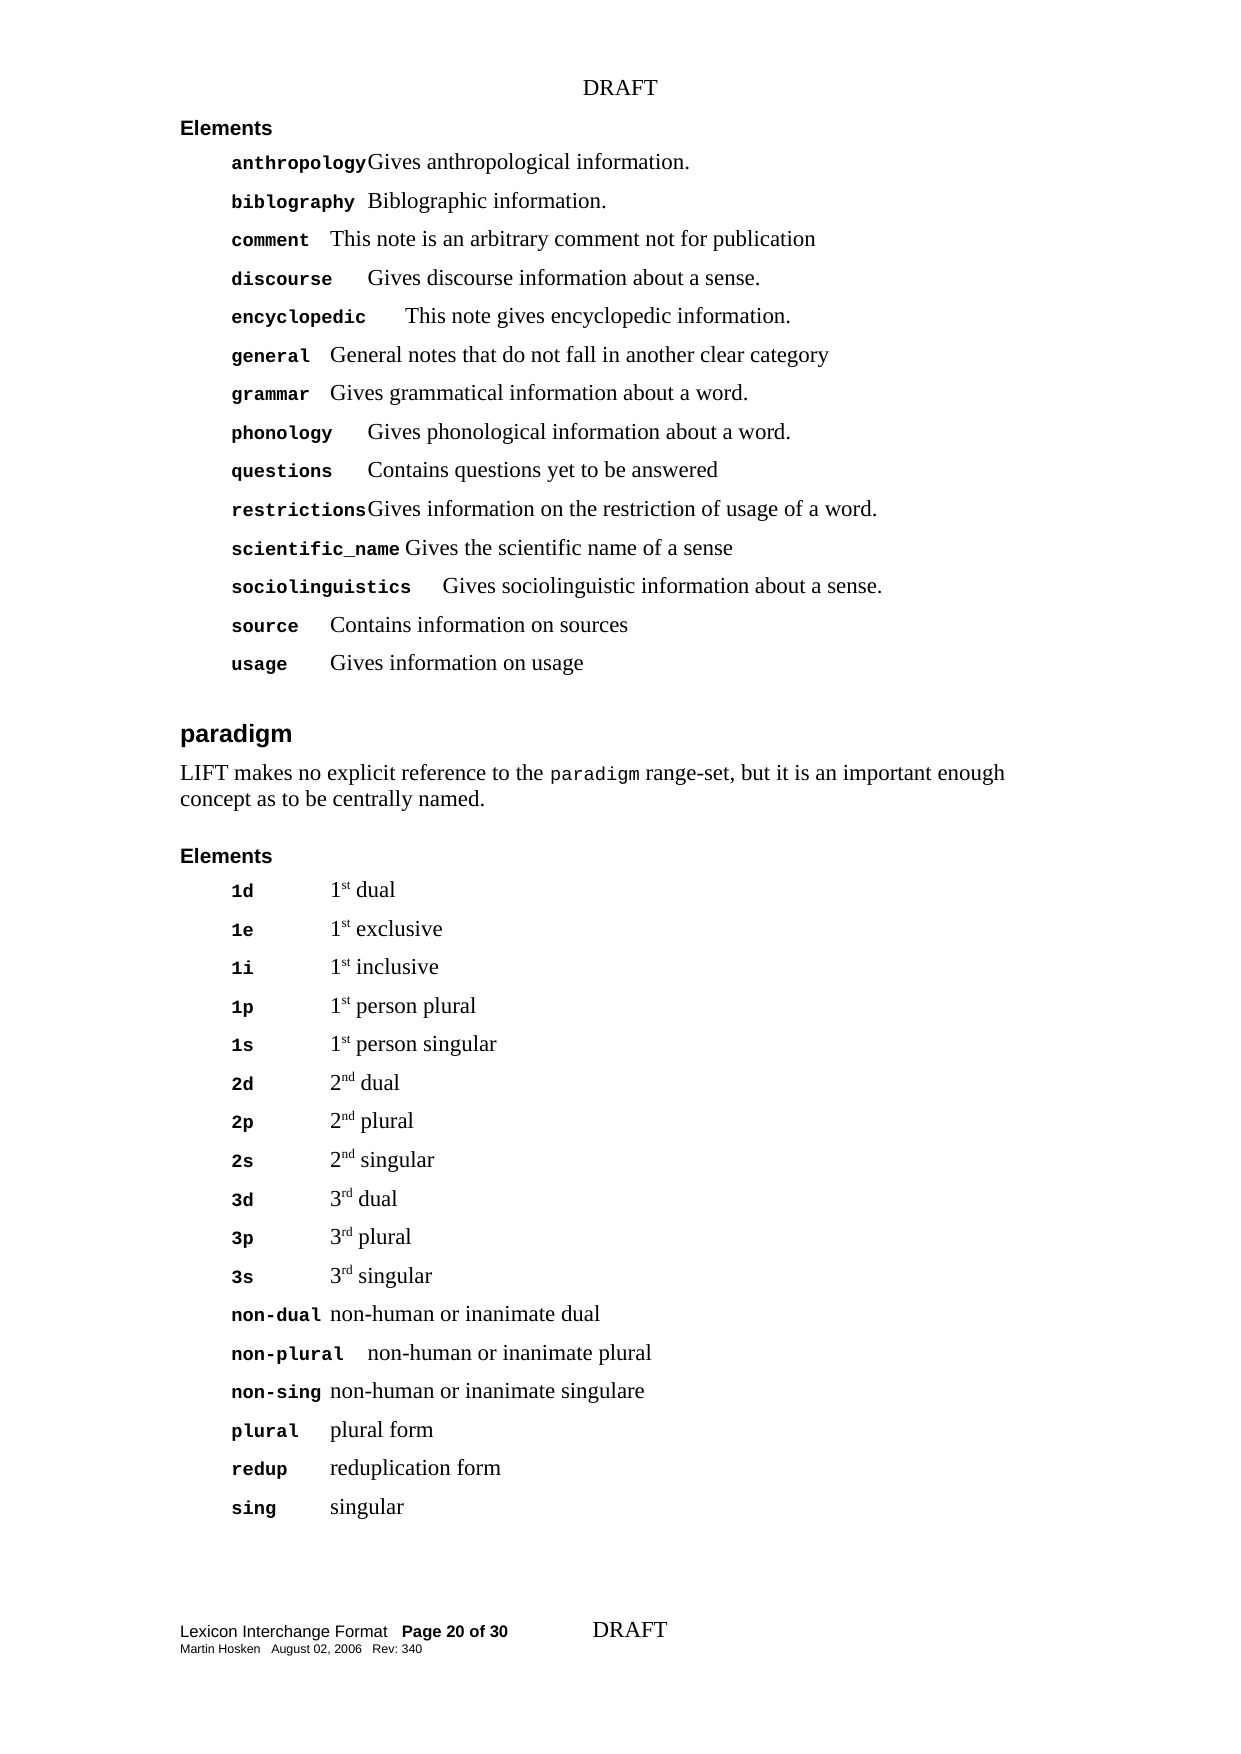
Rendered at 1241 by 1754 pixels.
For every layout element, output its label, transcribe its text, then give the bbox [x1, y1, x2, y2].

text biblography Biblographic information. [231, 188, 1061, 214]
subtitle Elements [180, 845, 1061, 868]
text source Contains information on sources [231, 612, 1061, 638]
text grammar Gives grammatical information about a word. [231, 380, 1061, 406]
text 2p 2nd plural [231, 1108, 1061, 1134]
text anthropology Gives anthropological information. [231, 149, 1061, 175]
text usage Gives information on usage [231, 650, 1061, 676]
text 1i 1st inclusive [231, 954, 1061, 980]
text phonology Gives phonological information about a word. [231, 419, 1061, 445]
text comment This note is an arbitrary comment not for publication [231, 226, 1061, 252]
text 3d 3rd dual [231, 1186, 1061, 1212]
text 2s 2nd singular [231, 1147, 1061, 1173]
text non-dual non-human or inanimate dual [231, 1301, 1061, 1327]
text plural plural form [231, 1417, 1061, 1443]
text 3p 3rd plural [231, 1224, 1061, 1250]
text sociolinguistics Gives sociolinguistic information about a sense. [231, 573, 1061, 599]
text 1d 1st dual [231, 877, 1061, 903]
text 1e 1st exclusive [231, 916, 1061, 942]
text general General notes that do not fall in another clear category [231, 342, 1061, 368]
text 3s 3rd singular [231, 1263, 1061, 1289]
text non-sing non-human or inanimate singulare [231, 1378, 1061, 1404]
text 1p 1st person plural [231, 993, 1061, 1019]
text LIFT makes no explicit reference to the paradigm range-set, but it is an important enough concept as to be centrally named. [180, 760, 1061, 812]
text non-plural non-human or inanimate plural [231, 1340, 1061, 1366]
text redup reduplication form [231, 1455, 1061, 1481]
text 1s 1st person singular [231, 1031, 1061, 1057]
text scientific_name Gives the scientific name of a sense [231, 534, 1061, 561]
text sing singular [231, 1494, 1061, 1520]
text 2d 2nd dual [231, 1070, 1061, 1096]
text discourse Gives discourse information about a sense. [231, 265, 1061, 291]
subtitle paradigm [180, 720, 1061, 748]
text questions Contains questions yet to be answered [231, 457, 1061, 483]
text restrictions Gives information on the restriction of usage of a word. [231, 496, 1061, 522]
subtitle Elements [180, 117, 1061, 140]
text encyclopedic This note gives encyclopedic information. [231, 303, 1061, 329]
